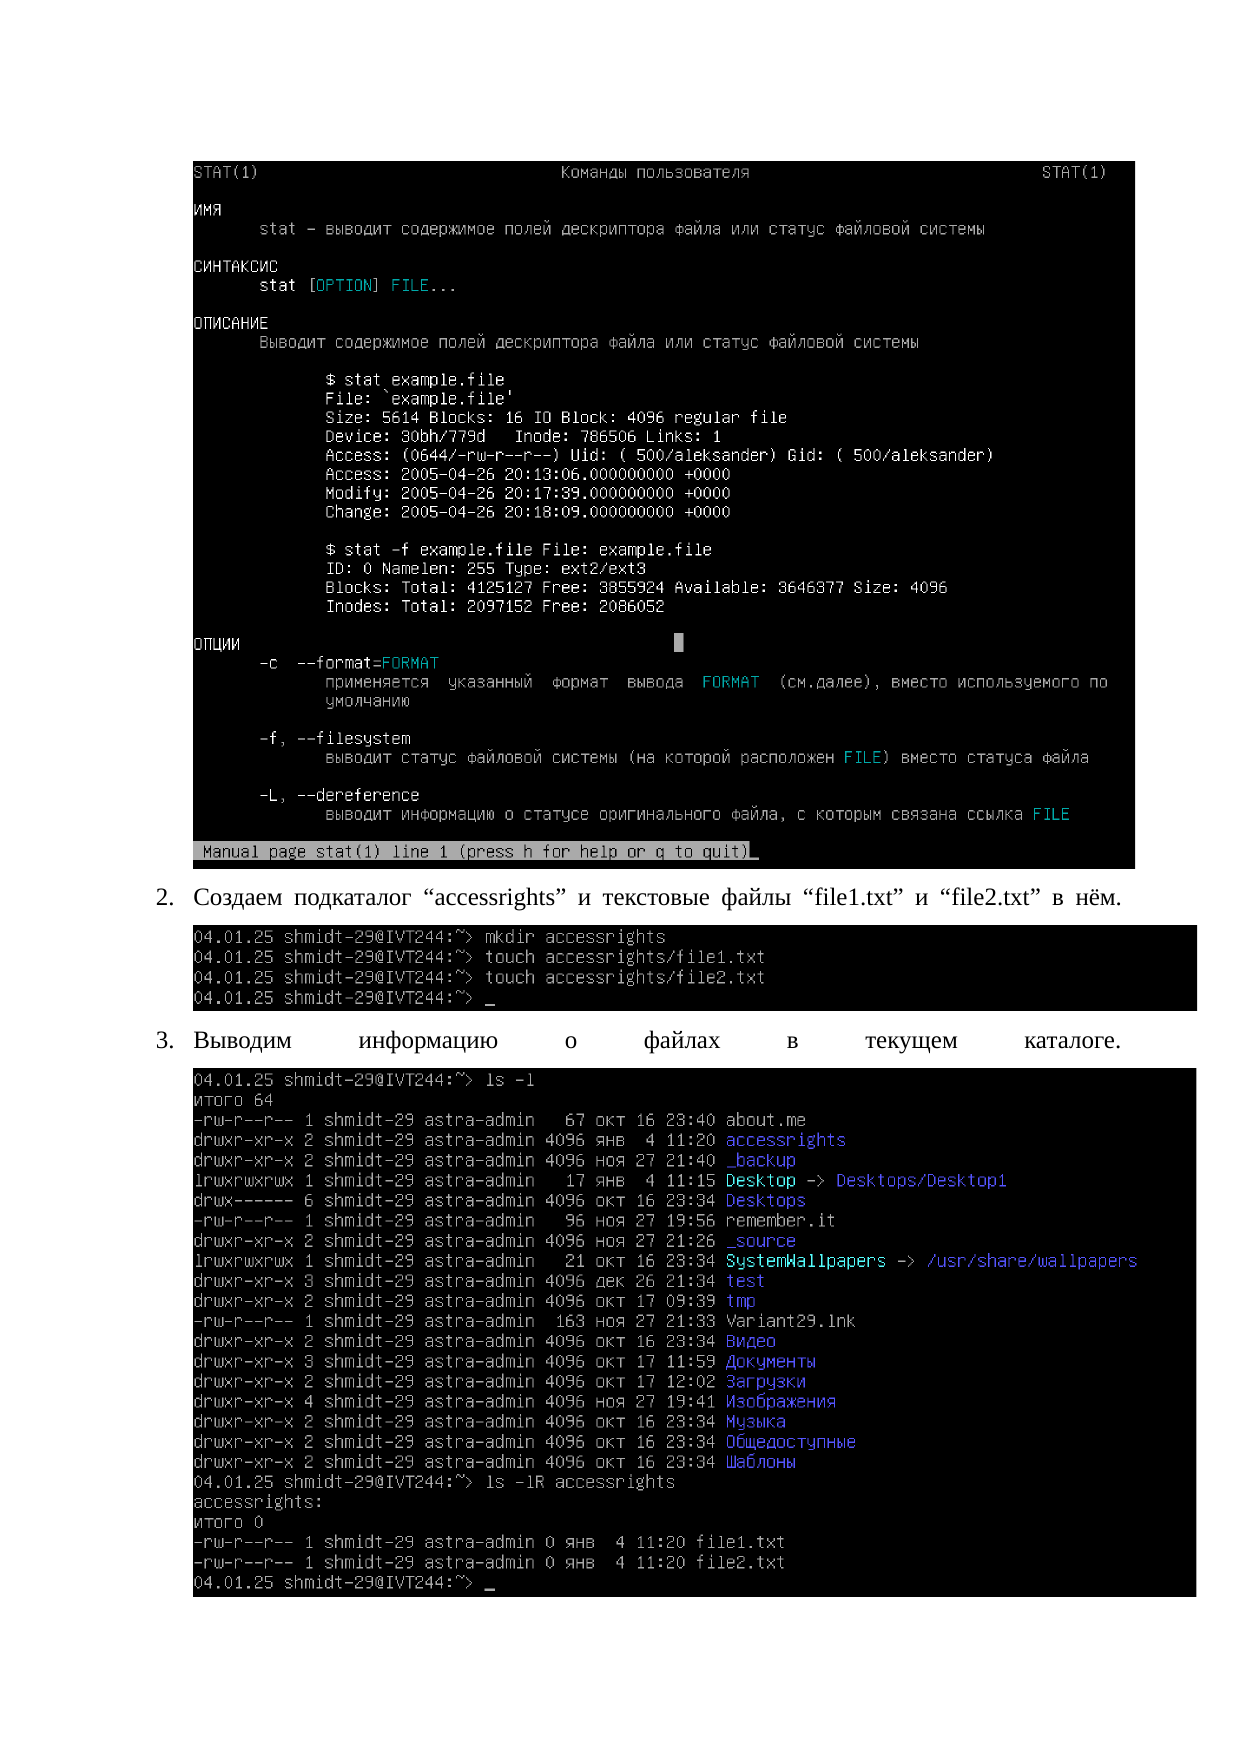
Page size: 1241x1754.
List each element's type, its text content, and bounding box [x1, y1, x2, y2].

list Входим в систему в текстовом режиме с помощью комбинации клавиш Alt+Ctrl+F1. С помощью man изучаем справочную информацию о командах chmod, chown, chgrp, lsattr, chattr и stat. [156, 118, 1122, 868]
list Выводим информацию о файлах в текущем каталоге. [156, 1025, 1122, 1596]
list Создаем подкаталог “accessrights” и текстовые файлы “file1.txt” и “file2.txt” в нём. [156, 882, 1122, 1011]
